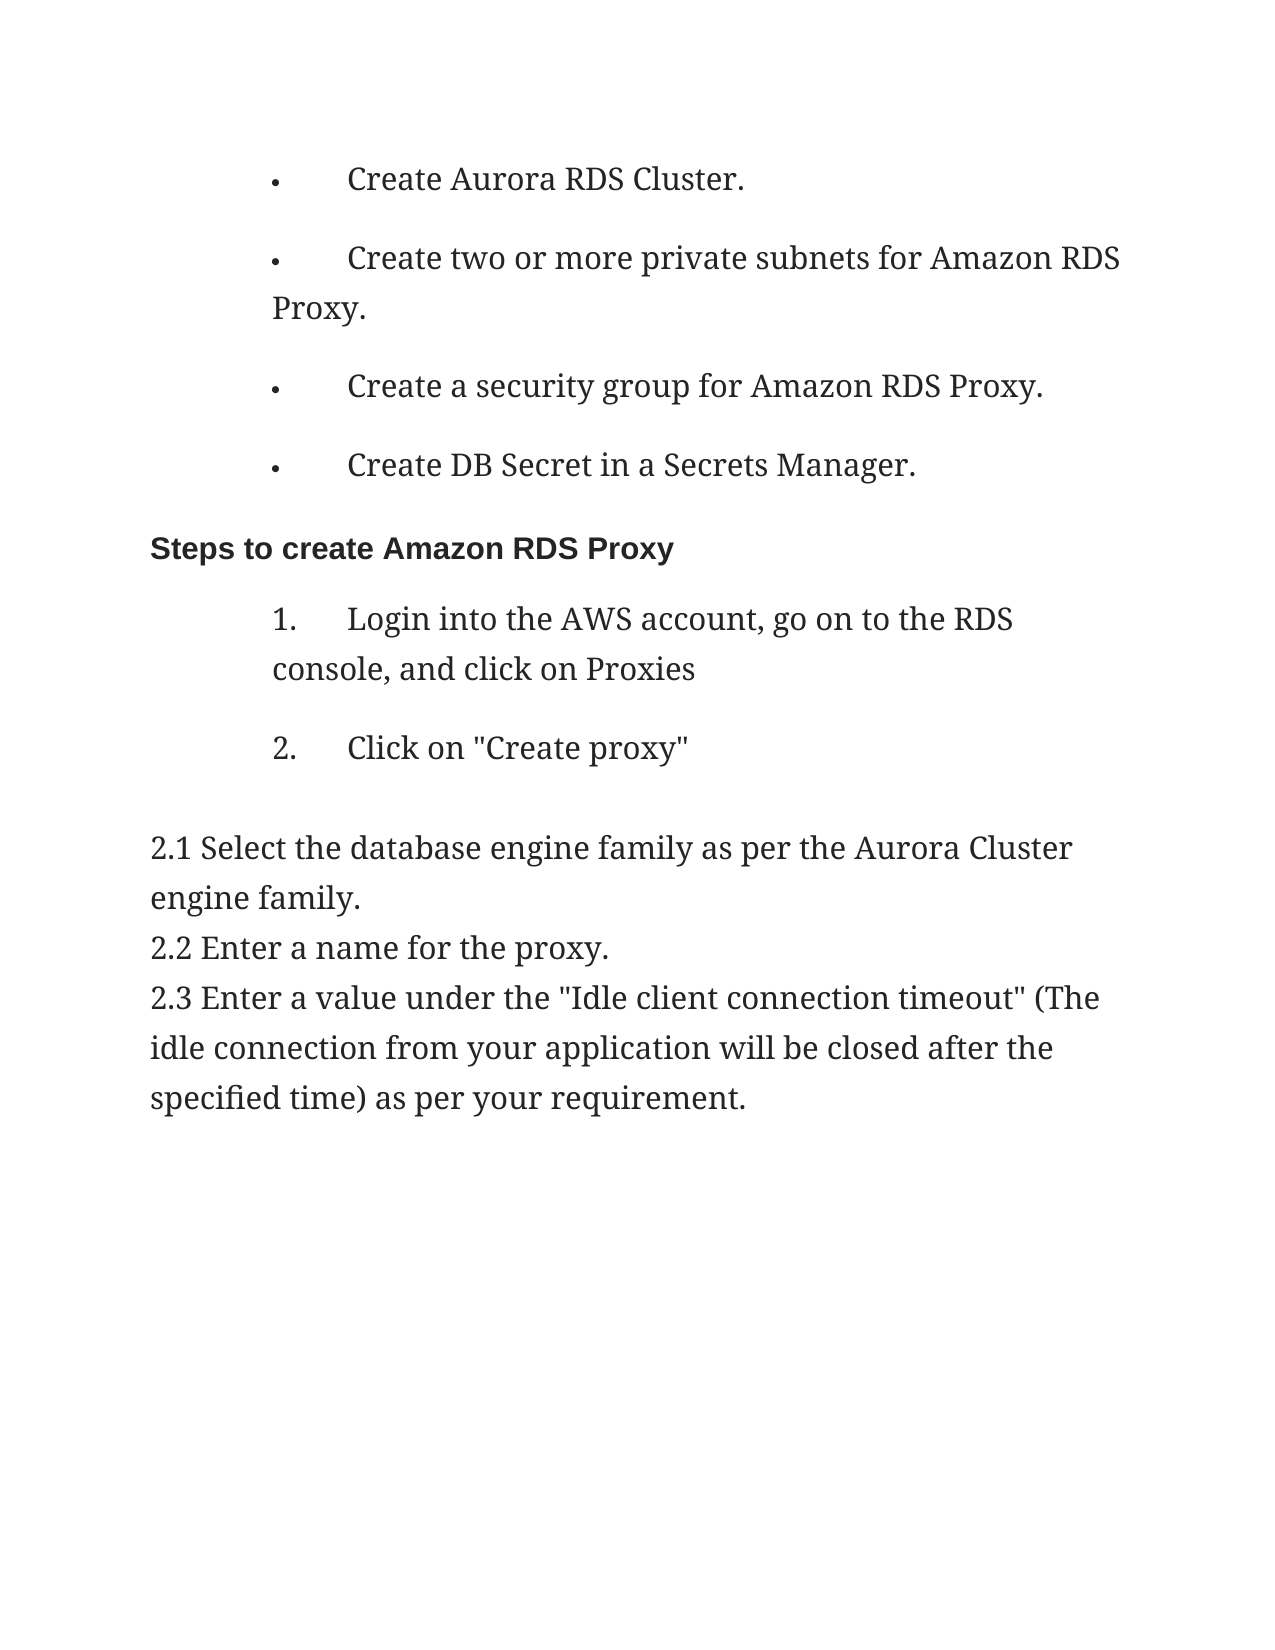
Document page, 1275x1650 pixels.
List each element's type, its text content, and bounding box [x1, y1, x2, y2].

subtitle Steps to create Amazon RDS Proxy [150, 529, 1125, 566]
list Create Aurora RDS Cluster. [272, 150, 1125, 200]
list Create a security group for Amazon RDS Proxy. [272, 357, 1125, 407]
text 2.1 Select the database engine family as per the Aurora Cluster engine family. 2.2 Enter a name for the proxy. 2.3 Enter a value under the "Idle client connection timeout" (The idle connection from your application will be closed after the specified time) as per your requirement. [150, 818, 1125, 1118]
list Login into the AWS account, go on to the RDS console, and click on Proxies [272, 590, 1125, 690]
list Create two or more private subnets for Amazon RDS Proxy. [272, 228, 1125, 328]
list Click on "Create proxy" [272, 718, 1125, 768]
list Create DB Secret in a Secrets Manager. [272, 436, 1125, 486]
